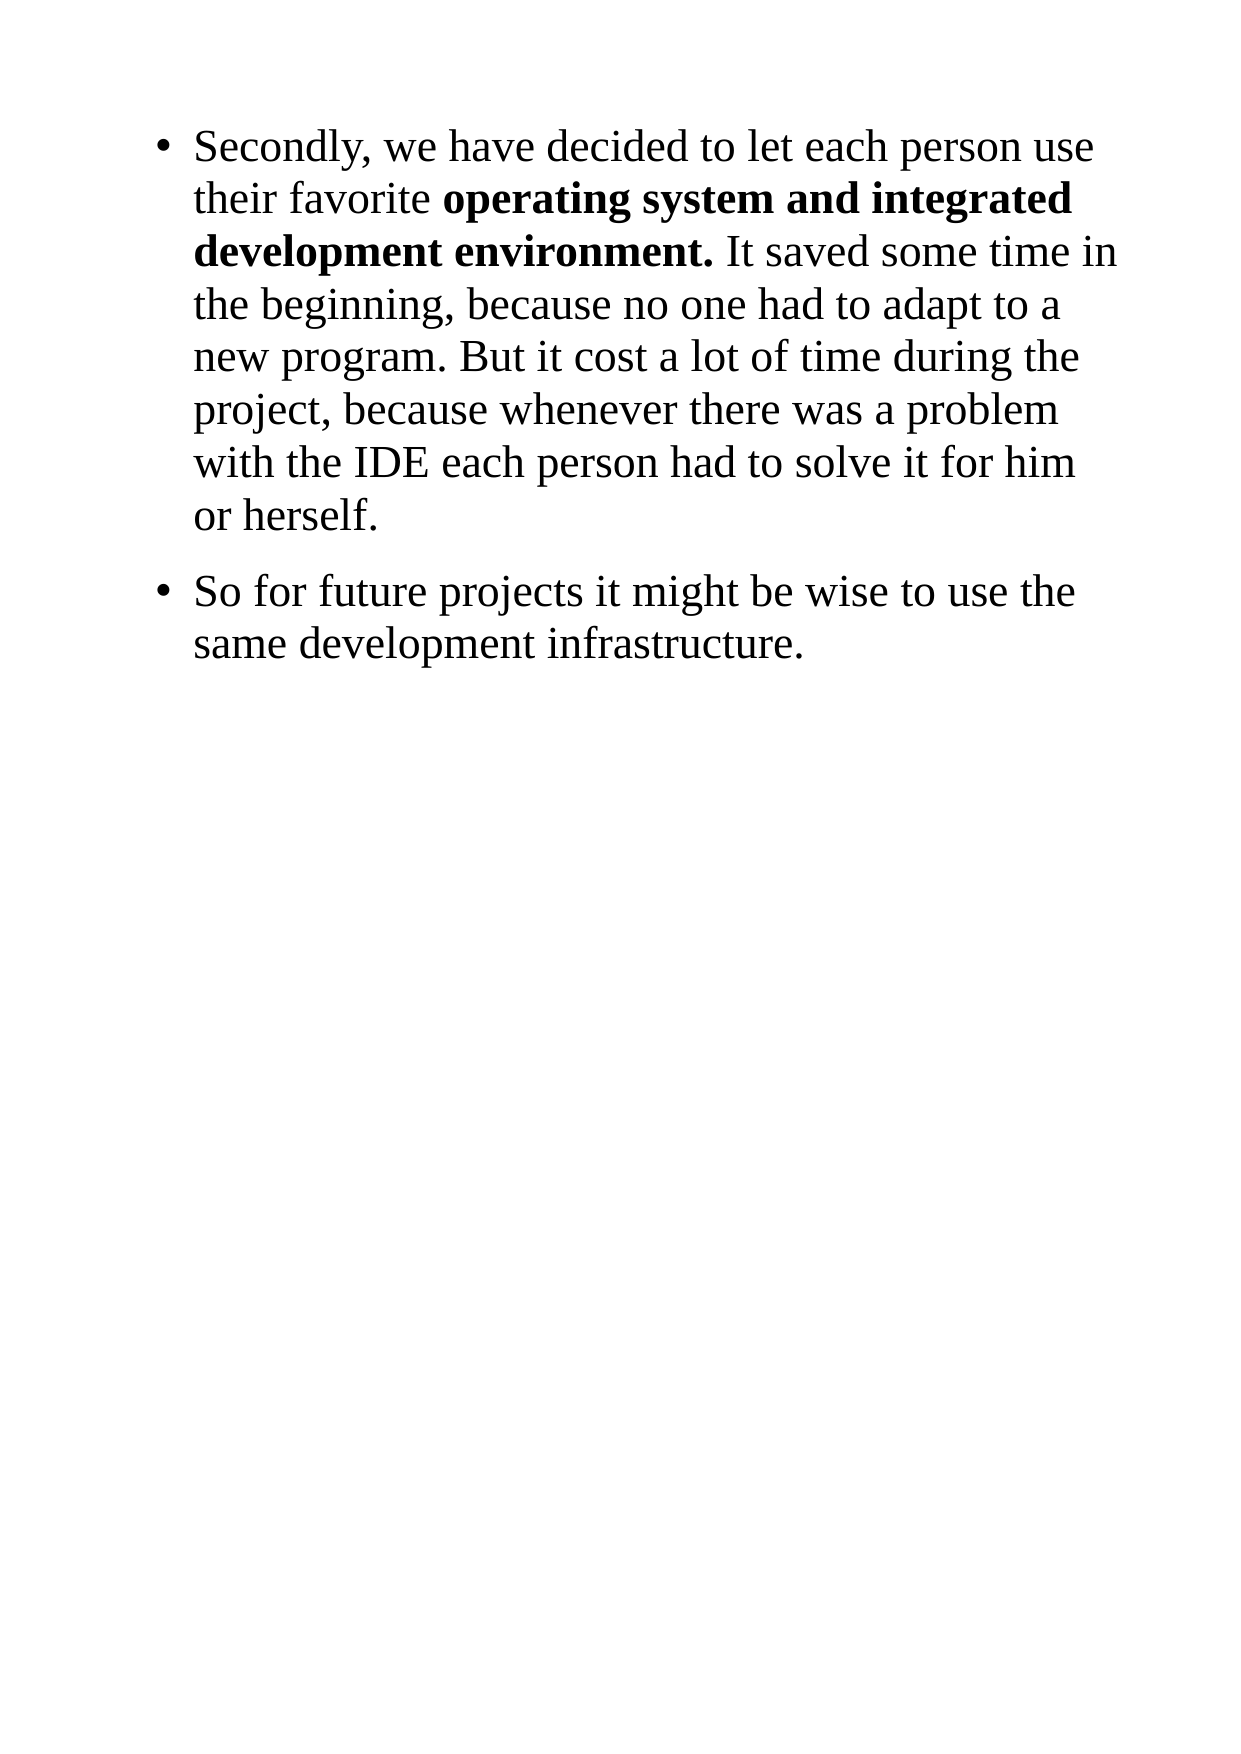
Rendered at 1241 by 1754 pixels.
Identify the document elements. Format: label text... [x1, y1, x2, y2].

list Secondly, we have decided to let each person use their favorite operating system and integrated development environment. It saved some time in the beginning, because no one had to adapt to a new program. But it cost a lot of time during the project, because whenever there was a problem with the IDE each person had to solve it for him or herself. [156, 118, 1122, 540]
list So for future projects it might be wise to use the same development infrastructure. [156, 563, 1122, 669]
